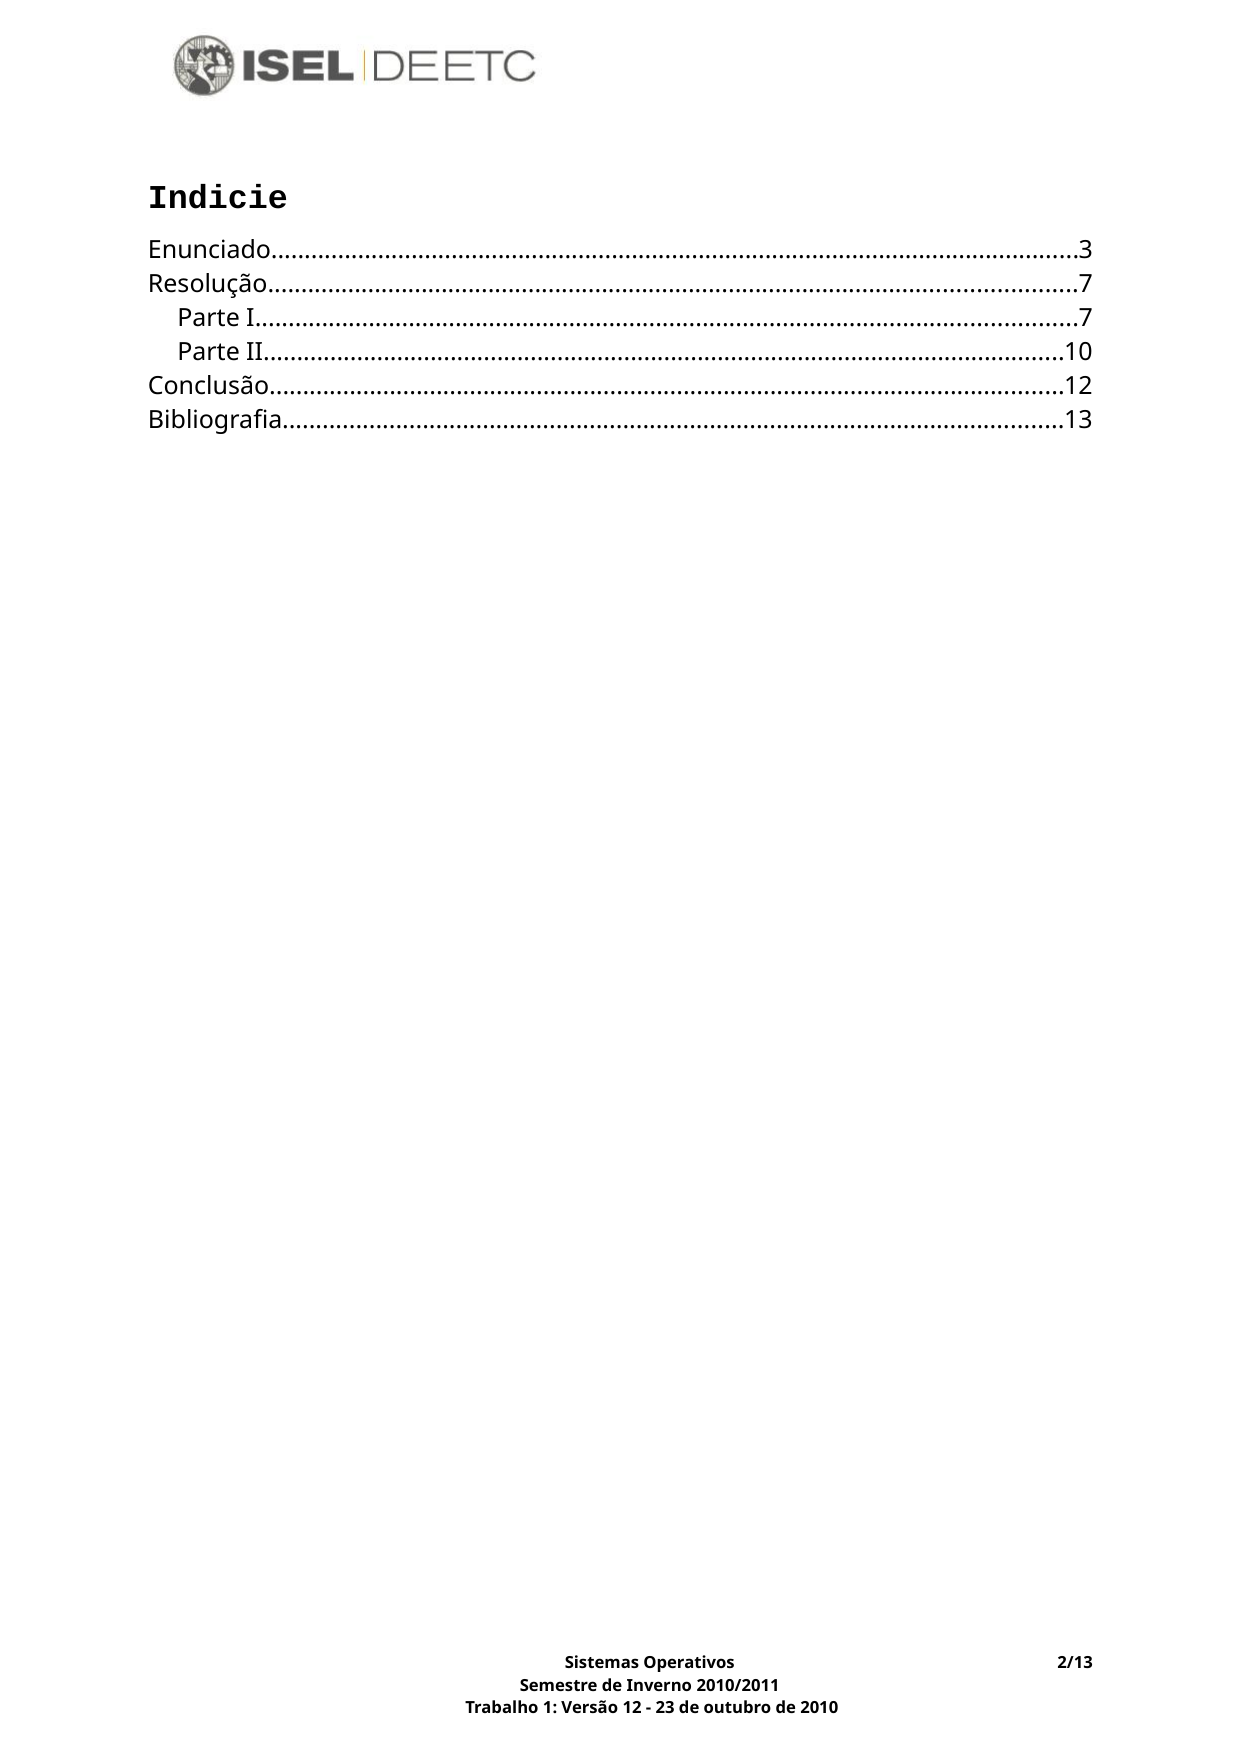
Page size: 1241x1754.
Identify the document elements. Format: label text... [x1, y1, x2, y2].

picture [164, 20, 566, 121]
text Parte II 10 [177, 334, 1093, 368]
text Conclusão 12 [148, 368, 1093, 402]
subtitle Indicie [148, 181, 1093, 219]
text Resolução 7 [148, 266, 1093, 300]
text Parte I 7 [177, 300, 1093, 334]
text Enunciado 3 [148, 232, 1093, 266]
text Bibliografia 13 [148, 402, 1093, 436]
